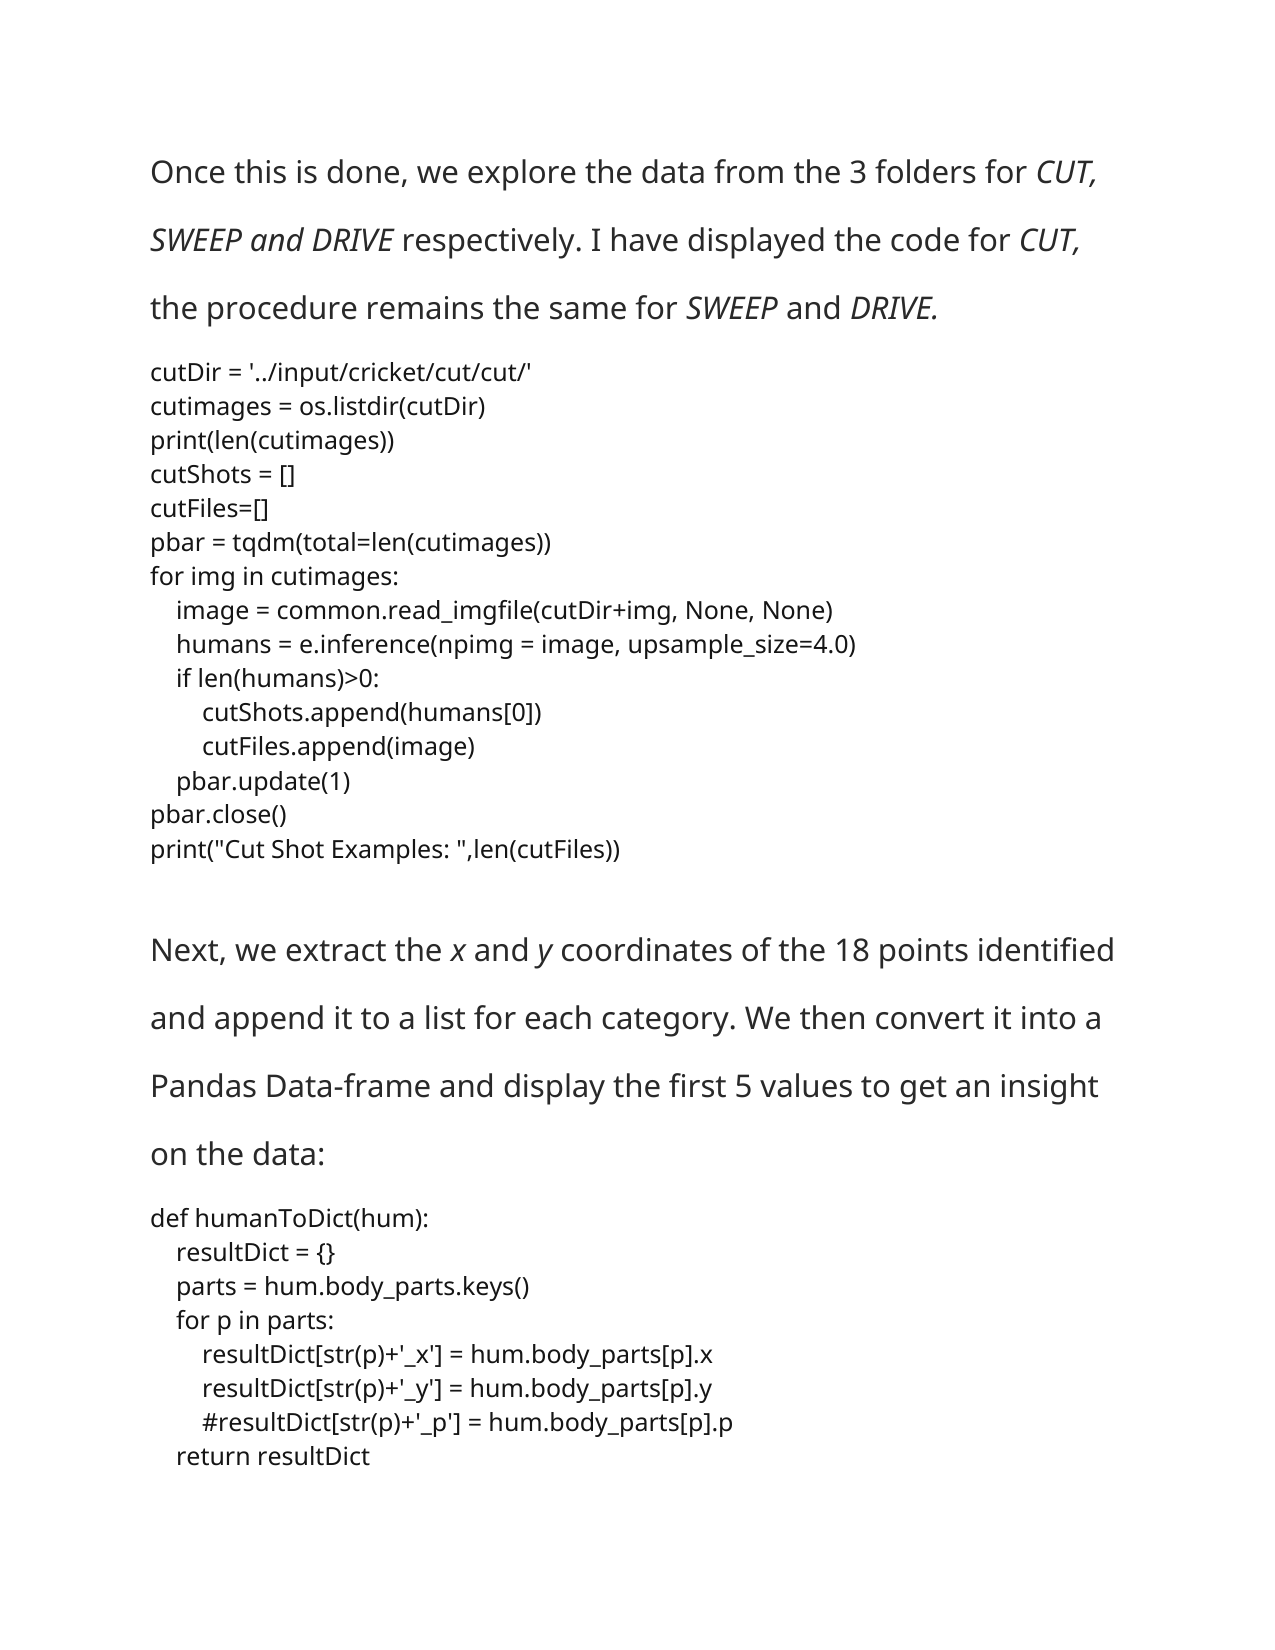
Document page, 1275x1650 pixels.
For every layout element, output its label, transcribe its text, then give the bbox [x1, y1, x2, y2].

text Once this is done, we explore the data from the 3 folders for CUT, SWEEP and DRIVE respectively. I have displayed the code for CUT, the procedure remains the same for SWEEP and DRIVE. [150, 150, 1125, 329]
text cutDir = '../input/cricket/cut/cut/' cutimages = os.listdir(cutDir) print(len(cutimages)) [150, 354, 1125, 457]
text Next, we extract the x and y coordinates of the 18 points identified and append it to a list for each category. We then convert it into a Pandas Data-frame and display the first 5 values to get an insight on the data: [150, 928, 1125, 1175]
text cutShots = [] cutFiles=[] pbar = tqdm(total=len(cutimages)) for img in cutimages: image = common.read_imgfile(cutDir+img, None, None) humans = e.inference(npimg = image, upsample_size=4.0) if len(humans)>0: cutShots.append(humans[0]) cutFiles.append(image) pbar.update(1) pbar.close() print("Cut Shot Examples: ",len(cutFiles)) [150, 457, 1125, 865]
text def humanToDict(hum): resultDict = {} parts = hum.body_parts.keys() for p in parts: resultDict[str(p)+'_x'] = hum.body_parts[p].x resultDict[str(p)+'_y'] = hum.body_parts[p].y #resultDict[str(p)+'_p'] = hum.body_parts[p].p return resultDict [150, 1200, 1125, 1473]
